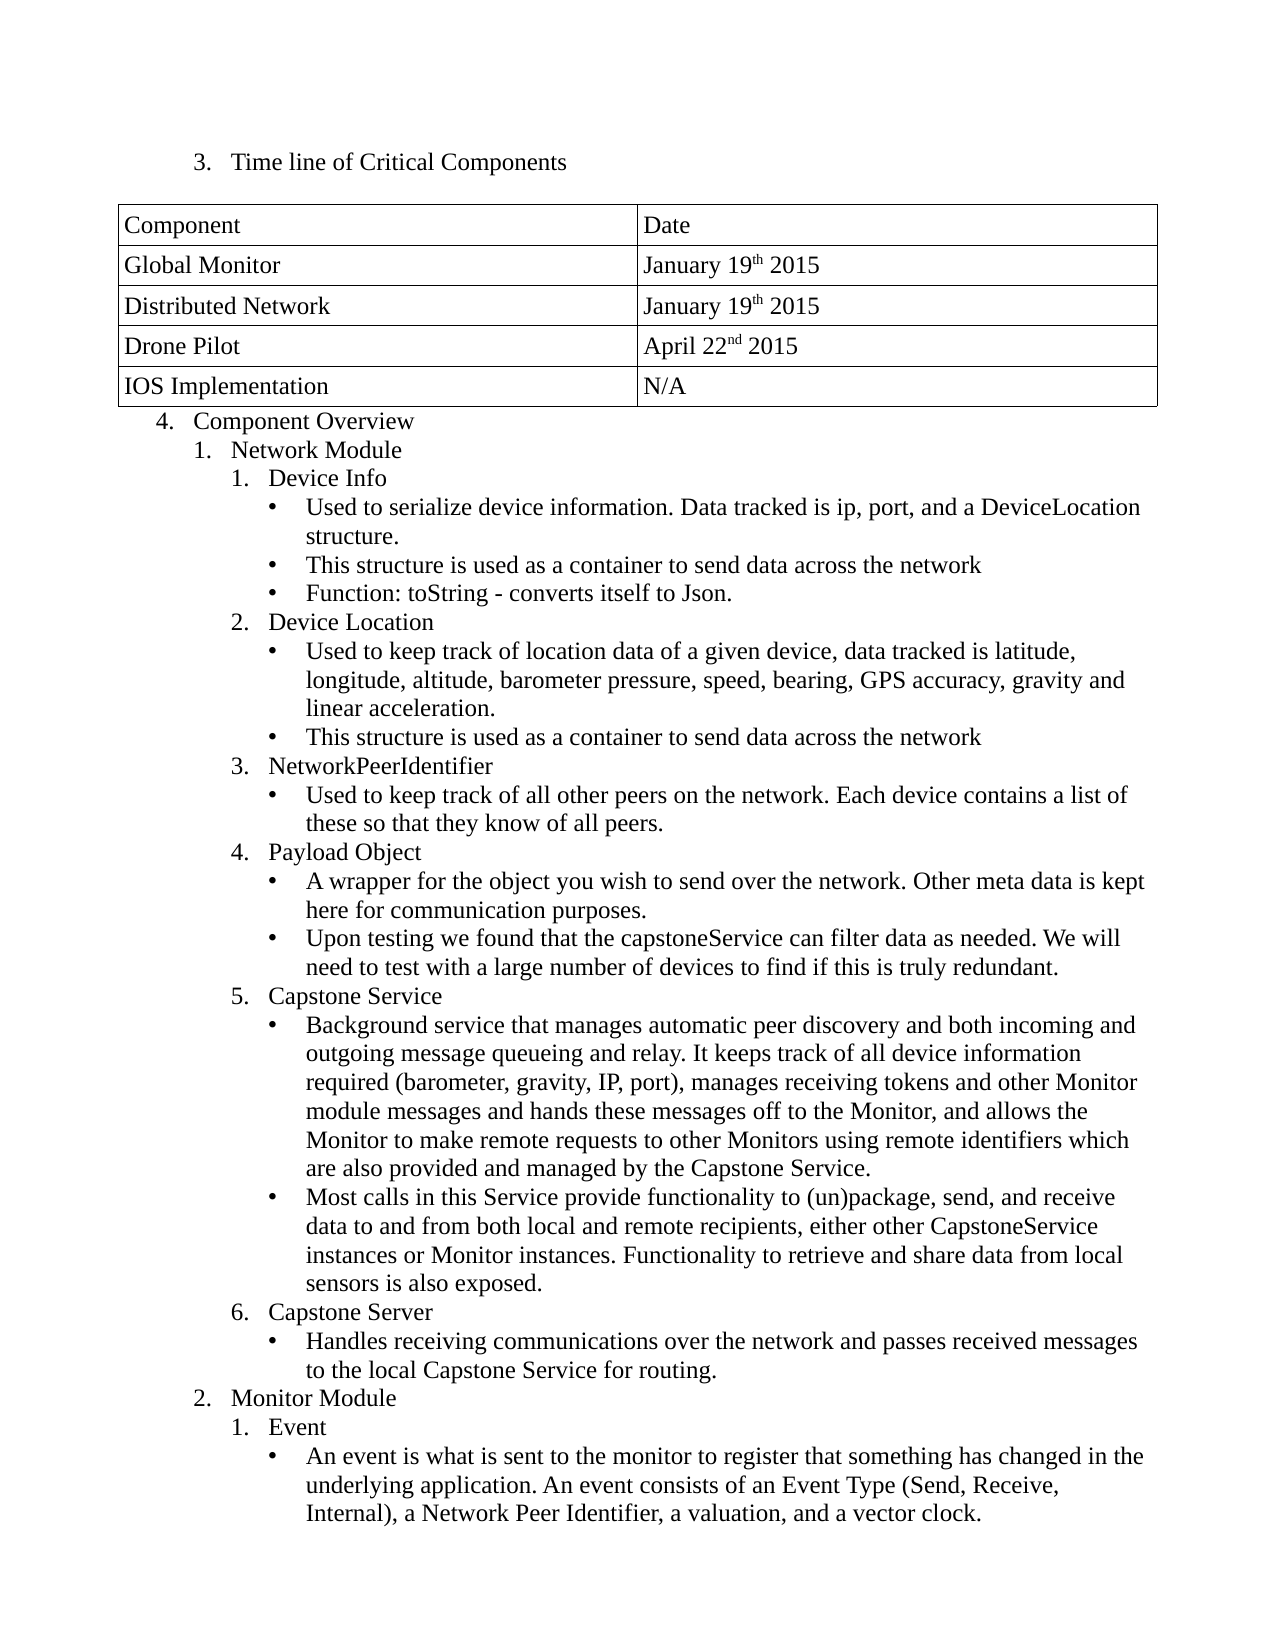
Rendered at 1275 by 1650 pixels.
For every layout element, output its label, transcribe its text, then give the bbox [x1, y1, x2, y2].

list Used to keep track of location data of a given device, data tracked is latitude, longitude, altitude, barometer pressure, speed, bearing, GPS accuracy, gravity and linear acceleration. [268, 636, 1157, 722]
list A wrapper for the object you wish to send over the network. Other meta data is kept here for communication purposes. [268, 866, 1157, 923]
list Capstone Service [231, 981, 1157, 1010]
list This structure is used as a container to send data across the network [268, 550, 1157, 578]
list Event [231, 1412, 1157, 1441]
table_cell Distributed Network [119, 286, 637, 325]
table_cell January 19th 2015 [638, 246, 1157, 285]
list Handles receiving communications over the network and passes received messages to the local Capstone Service for routing. [268, 1326, 1157, 1383]
table_header Date [638, 205, 1157, 245]
list Component Overview [156, 407, 1157, 435]
list Network Module [193, 435, 1157, 463]
table_header Component [119, 205, 637, 245]
table_cell January 19th 2015 [638, 286, 1157, 325]
list Upon testing we found that the capstoneService can filter data as needed. We will need to test with a large number of devices to find if this is truly redundant. [268, 923, 1157, 981]
list Used to serialize device information. Data tracked is ip, port, and a DeviceLocation structure. [268, 492, 1157, 550]
list This structure is used as a container to send data across the network [268, 722, 1157, 751]
table_cell Drone Pilot [119, 326, 637, 366]
table_cell N/A [638, 367, 1157, 406]
table_cell IOS Implementation [119, 367, 637, 406]
list Payload Object [231, 837, 1157, 866]
list NetworkPeerIdentifier [231, 751, 1157, 780]
list Device Info [231, 463, 1157, 492]
list Device Location [231, 607, 1157, 636]
list An event is what is sent to the monitor to register that something has changed in the underlying application. An event consists of an Event Type (Send, Receive, Internal), a Network Peer Identifier, a valuation, and a vector clock. [268, 1441, 1157, 1527]
list Time line of Critical Components [193, 147, 1157, 176]
table_cell Global Monitor [119, 246, 637, 285]
list Function: toString - converts itself to Json. [268, 578, 1157, 607]
list Monitor Module [193, 1383, 1157, 1412]
list Used to keep track of all other peers on the network. Each device contains a list of these so that they know of all peers. [268, 780, 1157, 837]
table_cell April 22nd 2015 [638, 326, 1157, 366]
list Most calls in this Service provide functionality to (un)package, send, and receive data to and from both local and remote recipients, either other CapstoneService instances or Monitor instances. Functionality to retrieve and share data from local sensors is also exposed. [268, 1182, 1157, 1297]
list Capstone Server [231, 1297, 1157, 1326]
list Background service that manages automatic peer discovery and both incoming and outgoing message queueing and relay. It keeps track of all device information required (barometer, gravity, IP, port), manages receiving tokens and other Monitor module messages and hands these messages off to the Monitor, and allows the Monitor to make remote requests to other Monitors using remote identifiers which are also provided and managed by the Capstone Service. [268, 1010, 1157, 1182]
